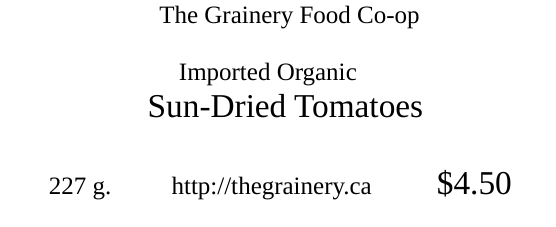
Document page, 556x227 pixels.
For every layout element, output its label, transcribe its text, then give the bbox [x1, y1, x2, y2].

text Sun-Dried Tomatoes [24, 86, 555, 124]
text The Grainery Food Co-op [24, 0, 555, 29]
text Imported Organic [24, 57, 555, 86]
text 227 g. http://thegrainery.ca $4.50 [24, 163, 555, 201]
